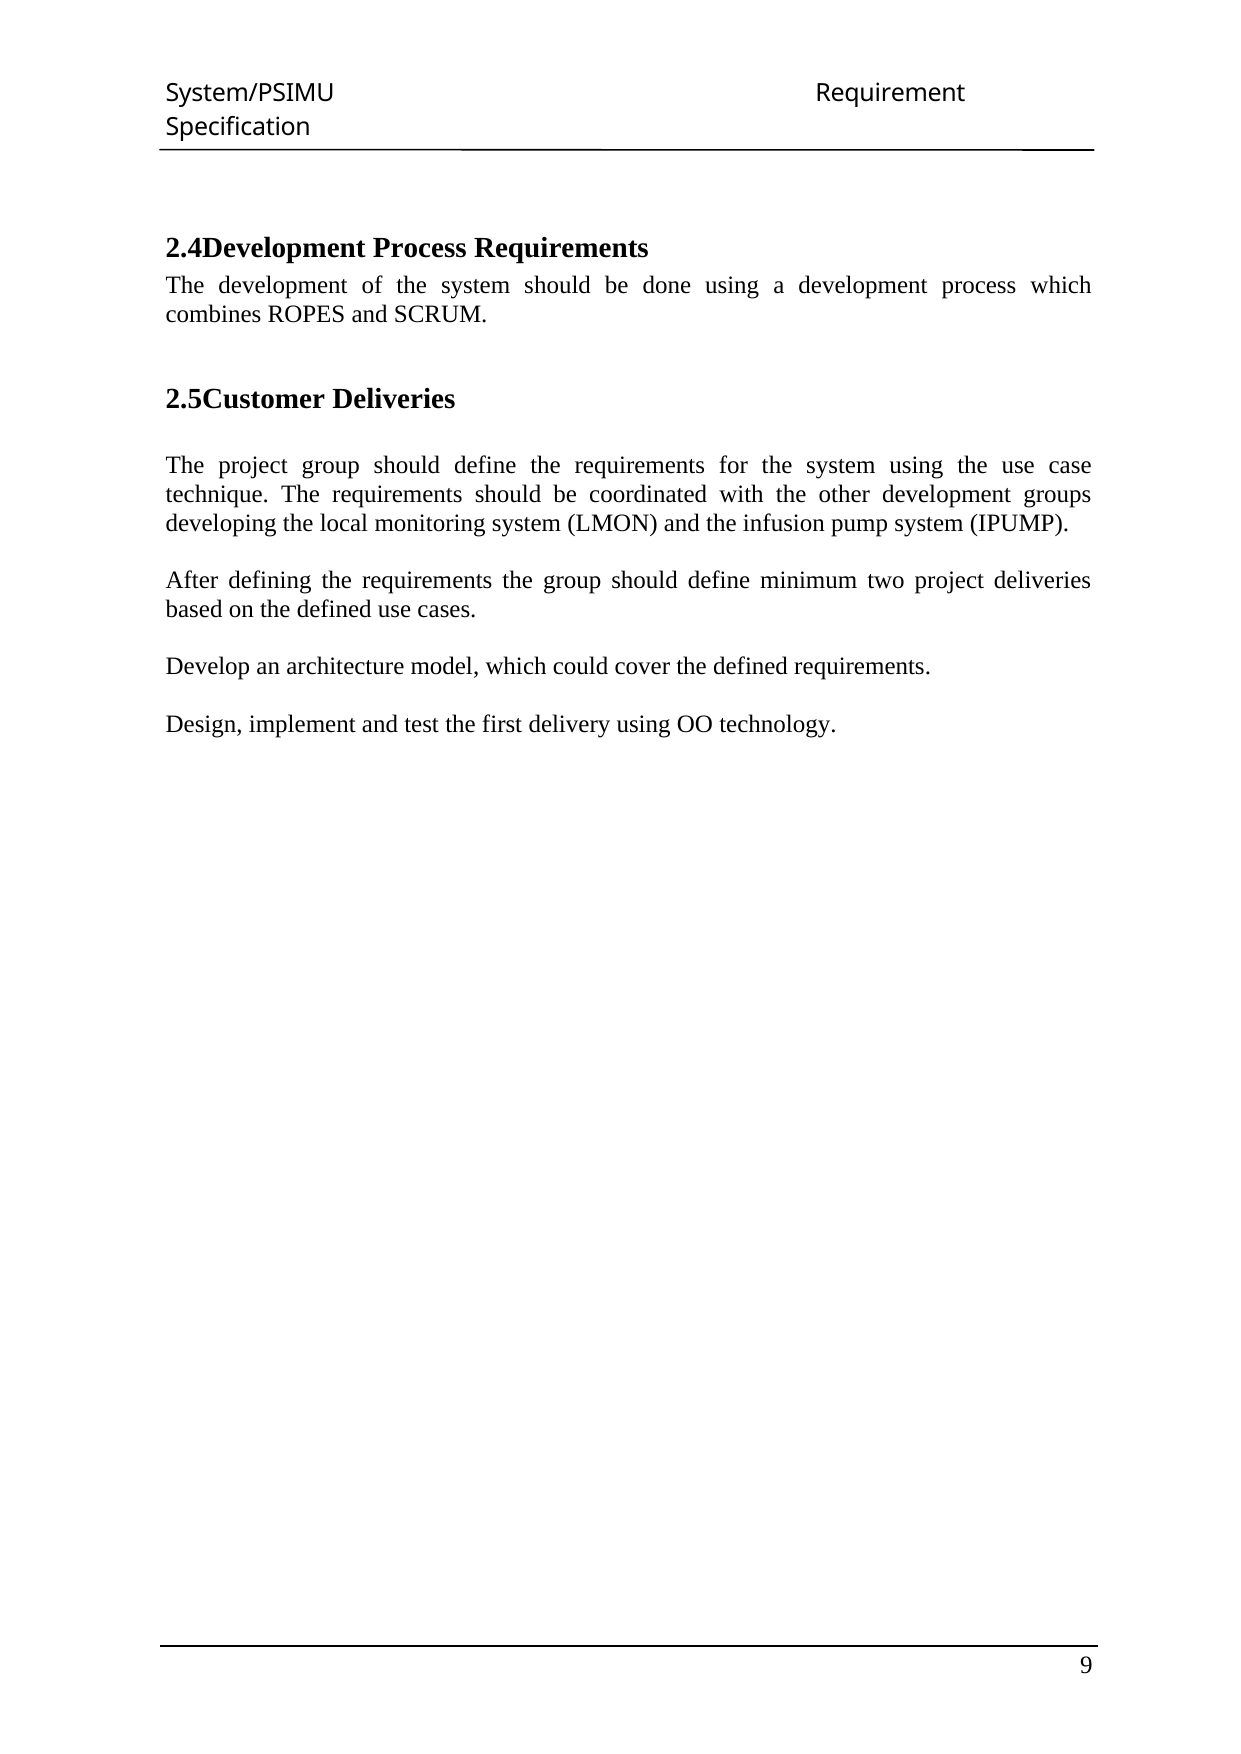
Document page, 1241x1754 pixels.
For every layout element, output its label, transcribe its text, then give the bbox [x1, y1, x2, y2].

text Develop an architecture model, which could cover the defined requirements. [165, 651, 1092, 680]
text After defining the requirements the group should define minimum two project deliveries based on the defined use cases. [165, 565, 1092, 623]
text The development of the system should be done using a development process which combines ROPES and SCRUM. [165, 270, 1092, 328]
subtitle Development Process Requirements [165, 231, 1092, 264]
text Design, implement and test the first delivery using OO technology. [165, 709, 1092, 738]
subtitle Customer Deliveries [165, 382, 1092, 415]
text The project group should define the requirements for the system using the use case technique. The requirements should be coordinated with the other development groups developing the local monitoring system (LMON) and the infusion pump system (IPUMP). [165, 450, 1092, 536]
